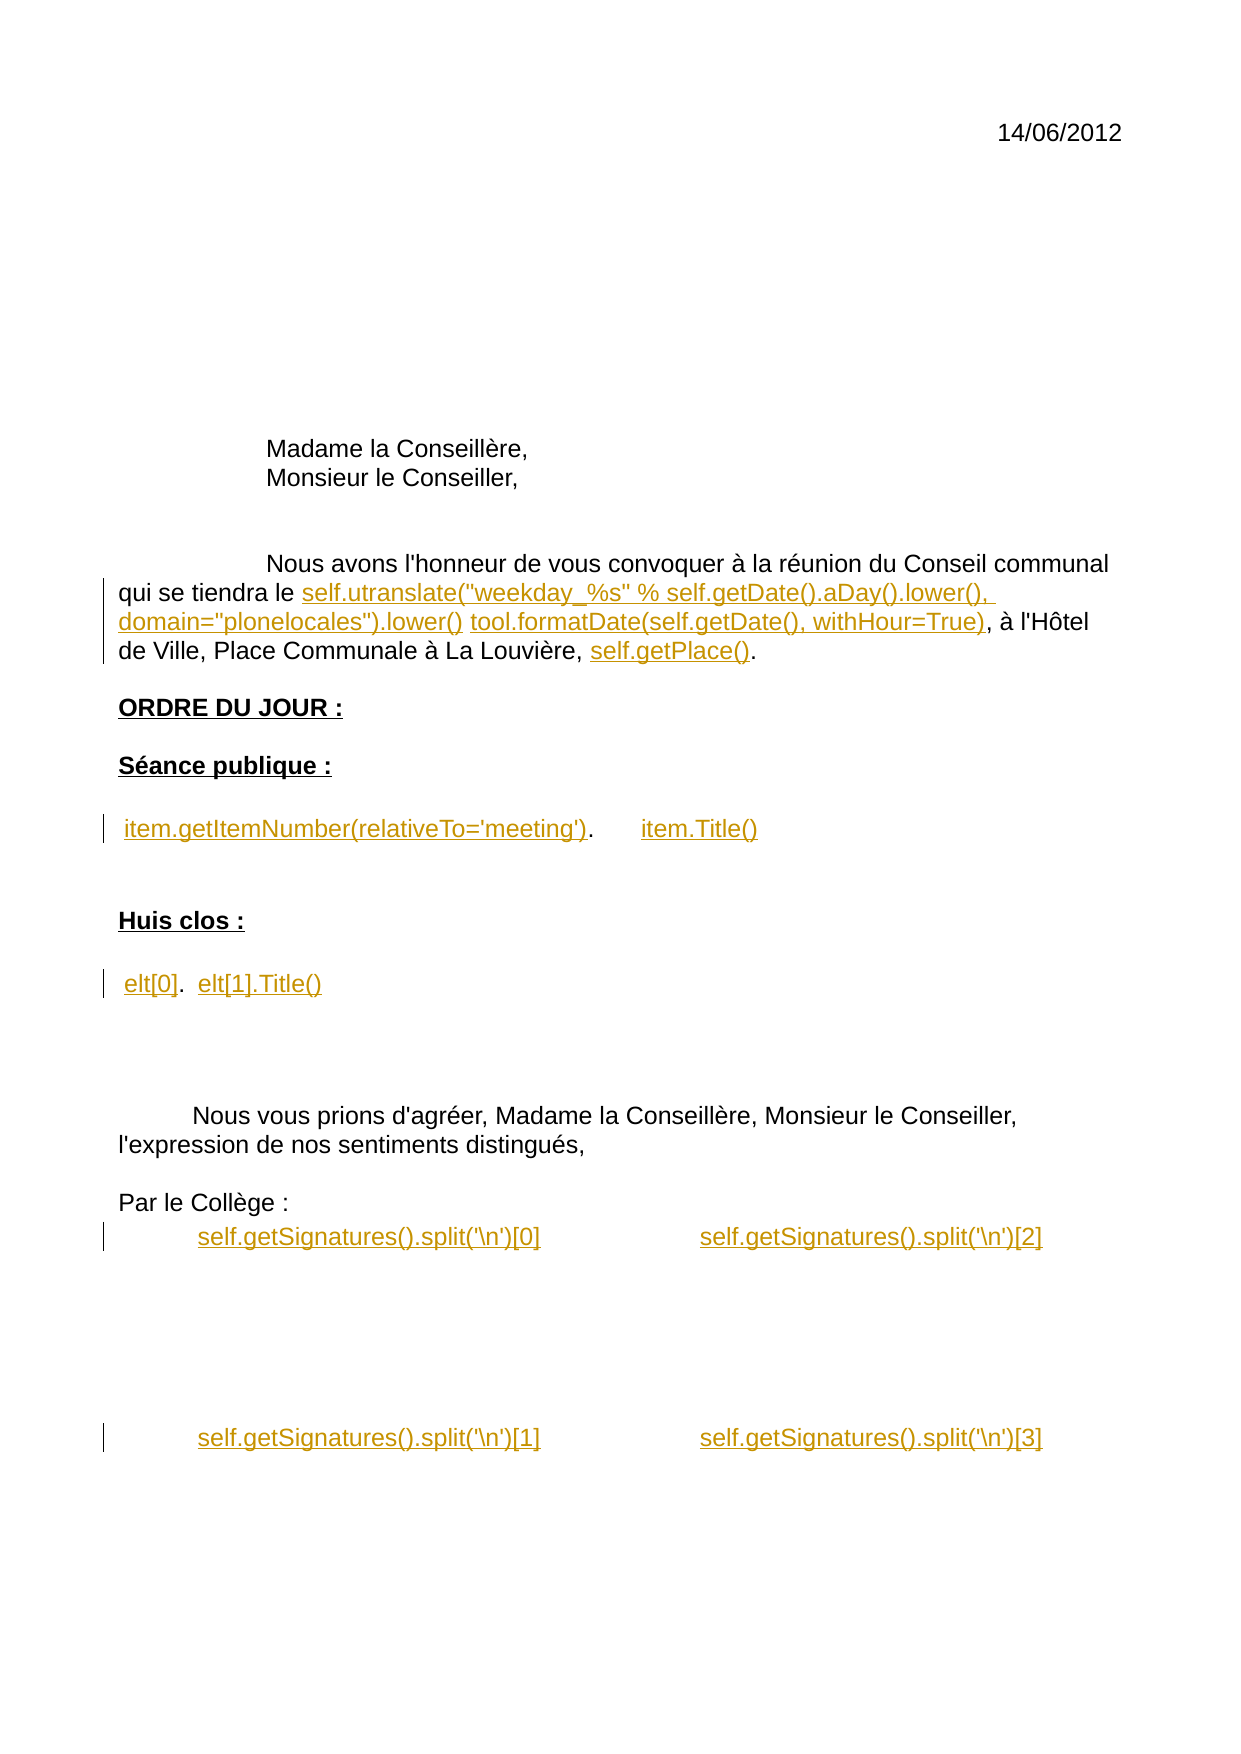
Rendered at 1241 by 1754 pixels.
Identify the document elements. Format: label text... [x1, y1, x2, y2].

text Par le Collège : [118, 1187, 1122, 1216]
table_cell self.getSignatures().split('\n')[1] [118, 1417, 620, 1457]
text Nous vous prions d'agréer, Madame la Conseillère, Monsieur le Conseiller, l'expression de nos sentiments distingués, [118, 1101, 1122, 1159]
table_cell [620, 1337, 1122, 1377]
text Nous avons l'honneur de vous convoquer à la réunion du Conseil communal qui se tiendra le self.utranslate("weekday_%s" % self.getDate().aDay().lower(), domain="plonelocales").lower() tool.formatDate(self.getDate(), withHour=True), à l'Hôtel de Ville, Place Communale à La Louvière, self.getPlace(). [118, 549, 1122, 664]
table_cell [118, 1377, 620, 1417]
table_cell [118, 1337, 620, 1377]
text ORDRE DU JOUR : [118, 693, 1122, 722]
table_cell self.getSignatures().split('\n')[3] [620, 1417, 1122, 1457]
text Madame la Conseillère, [118, 434, 1122, 463]
text Monsieur le Conseiller, [118, 463, 1122, 492]
text Séance publique : [118, 751, 1122, 779]
table_header elt[0]. elt[1].Title() [118, 963, 1122, 1032]
table_header self.getSignatures().split('\n')[0] [118, 1216, 620, 1256]
table_cell [620, 1256, 1122, 1297]
text Huis clos : [118, 906, 1122, 934]
text 14/06/2012 [118, 118, 1122, 147]
table_cell [620, 1377, 1122, 1417]
table_cell [118, 1256, 620, 1297]
table_cell [118, 1032, 1122, 1072]
table_header self.getSignatures().split('\n')[2] [620, 1216, 1122, 1256]
table_header item.getItemNumber(relativeTo='meeting'). item.Title() [118, 808, 1122, 877]
table_cell [118, 1297, 620, 1337]
table_cell [620, 1297, 1122, 1337]
